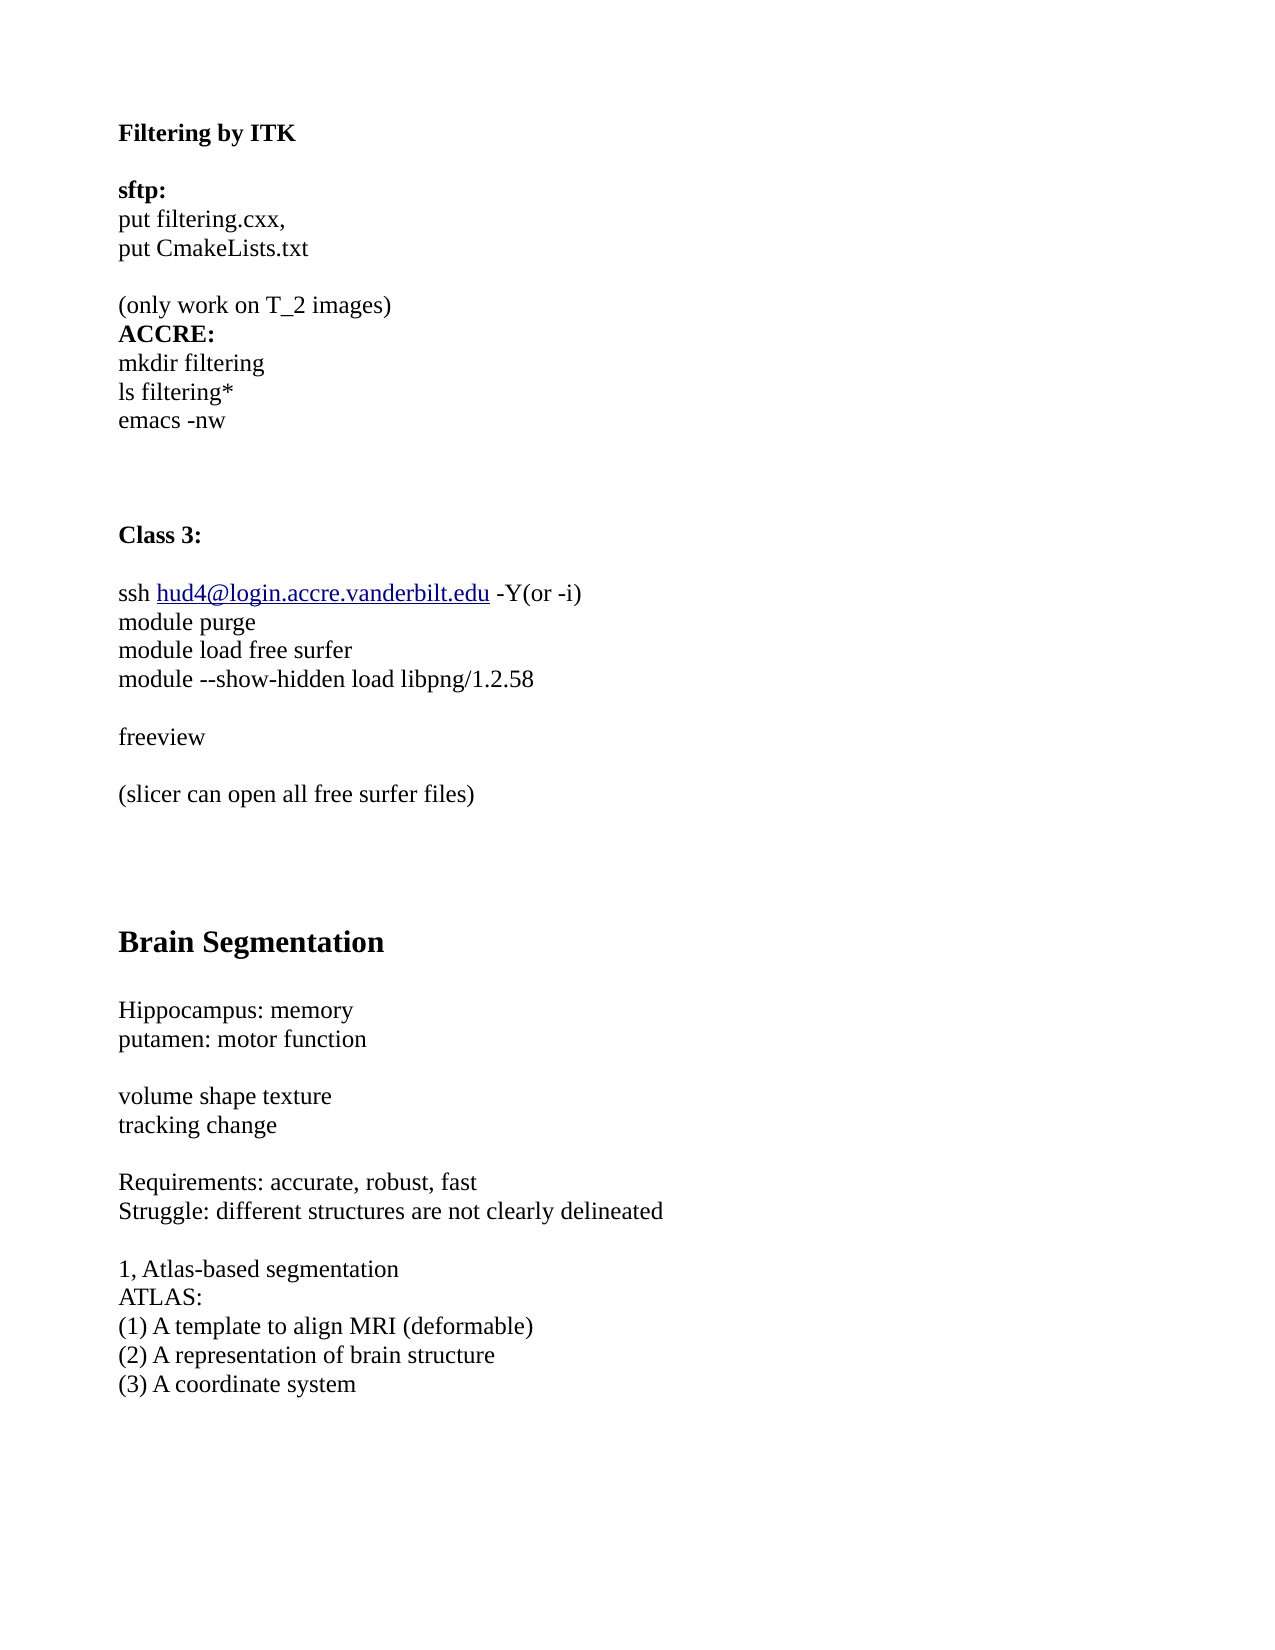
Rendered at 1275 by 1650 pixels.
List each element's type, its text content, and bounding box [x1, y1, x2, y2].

text ACCRE: [118, 319, 1157, 348]
text module purge [118, 607, 1157, 636]
text Hippocampus: memory [118, 995, 1157, 1024]
text module load free surfer [118, 636, 1157, 664]
text mkdir filtering [118, 348, 1157, 377]
text Requirements: accurate, robust, fast [118, 1167, 1157, 1196]
text emacs -nw [118, 406, 1157, 434]
text 1, Atlas-based segmentation [118, 1254, 1157, 1282]
text put CmakeLists.txt [118, 233, 1157, 262]
text (2) A representation of brain structure [118, 1340, 1157, 1369]
text sftp: [118, 176, 1157, 204]
text Struggle: different structures are not clearly delineated [118, 1196, 1157, 1225]
text (only work on T_2 images) [118, 291, 1157, 319]
text module --show-hidden load libpng/1.2.58 [118, 664, 1157, 693]
text tracking change [118, 1110, 1157, 1139]
text ATLAS: [118, 1282, 1157, 1311]
text (1) A template to align MRI (deformable) [118, 1311, 1157, 1340]
text Filtering by ITK [118, 118, 1157, 147]
text volume shape texture [118, 1081, 1157, 1110]
text (3) A coordinate system [118, 1369, 1157, 1397]
text ssh hud4@login.accre.vanderbilt.edu -Y(or -i) [118, 578, 1157, 607]
text ls filtering* [118, 377, 1157, 406]
text (slicer can open all free surfer files) [118, 779, 1157, 808]
text Class 3: [118, 521, 1157, 549]
text Brain Segmentation [118, 923, 1157, 959]
text freeview [118, 722, 1157, 751]
text putamen: motor function [118, 1024, 1157, 1052]
text put filtering.cxx, [118, 204, 1157, 233]
